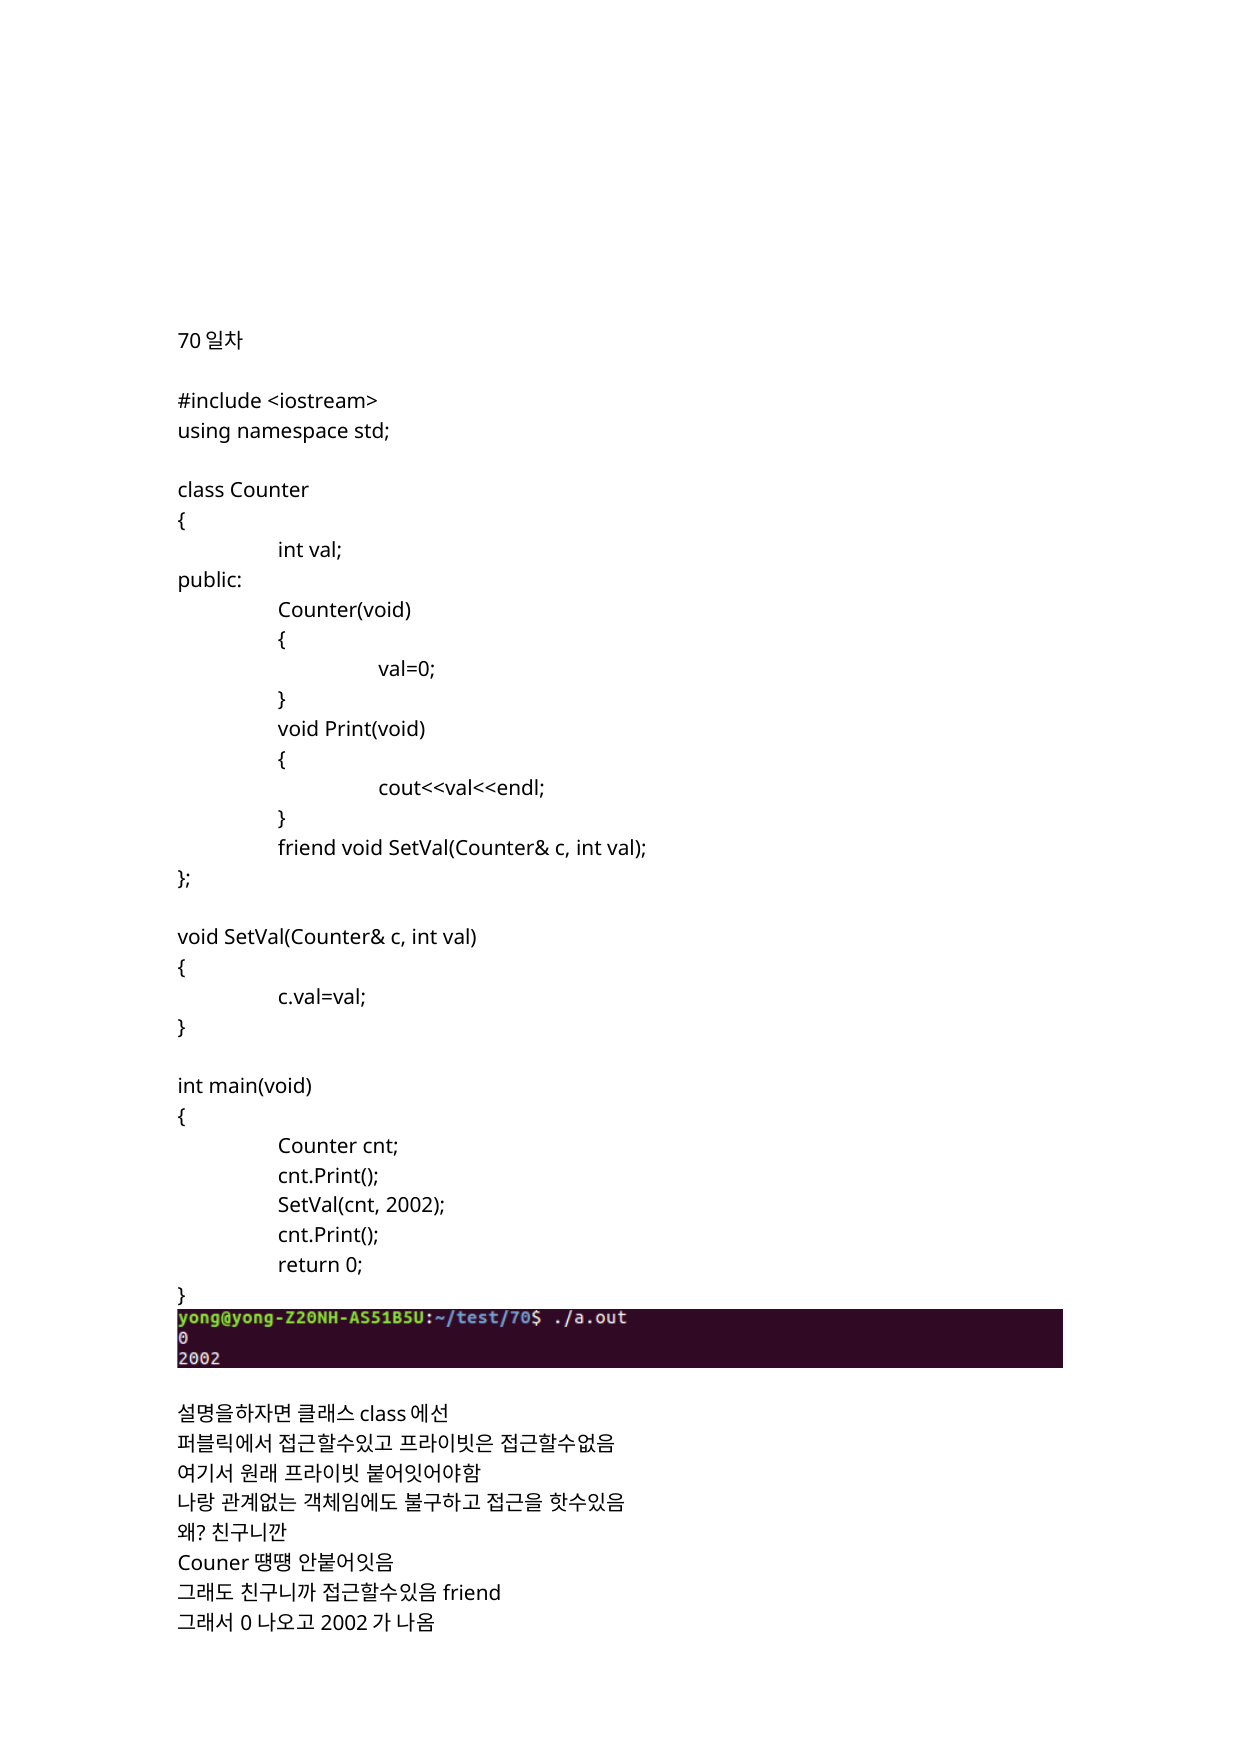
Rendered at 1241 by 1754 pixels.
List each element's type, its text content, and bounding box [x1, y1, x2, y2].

text using namespace std; [177, 416, 1063, 444]
text 그래서 0 나오고 2002가 나옴 [177, 1608, 1063, 1636]
text } [177, 803, 1063, 832]
picture [177, 1309, 1063, 1368]
text }; [177, 863, 1063, 891]
text cout<<val<<endl; [177, 773, 1063, 802]
text int main(void) [177, 1071, 1063, 1100]
text { [177, 505, 1063, 534]
text Counter(void) [177, 595, 1063, 623]
text 퍼블릭에서 접근할수있고 프라이빗은 접근할수없음 [177, 1429, 1063, 1457]
text { [177, 952, 1063, 981]
text } [177, 1280, 1063, 1308]
text } [177, 684, 1063, 713]
text 왜? 친구니깐 [177, 1518, 1063, 1547]
text friend void SetVal(Counter& c, int val); [177, 833, 1063, 862]
text c.val=val; [177, 982, 1063, 1011]
text int val; [177, 535, 1063, 564]
text 나랑 관계없는 객체임에도 불구하고 접근을 핫수있음 [177, 1488, 1063, 1517]
text } [177, 1012, 1063, 1040]
text { [177, 1101, 1063, 1130]
text { [177, 624, 1063, 653]
text cnt.Print(); [177, 1161, 1063, 1189]
text class Counter [177, 476, 1063, 504]
text Counter cnt; [177, 1131, 1063, 1159]
text public: [177, 565, 1063, 593]
text return 0; [177, 1250, 1063, 1279]
text SetVal(cnt, 2002); [177, 1191, 1063, 1219]
text 여기서 원래 프라이빗 붙어잇어야함 [177, 1459, 1063, 1487]
text val=0; [177, 654, 1063, 683]
text 70일차 [177, 327, 1063, 355]
text cnt.Print(); [177, 1220, 1063, 1249]
text 설명을하자면 클래스class에선 [177, 1399, 1063, 1427]
text void Print(void) [177, 714, 1063, 742]
text { [177, 744, 1063, 772]
text void SetVal(Counter& c, int val) [177, 922, 1063, 951]
text Couner 떙떙 안붙어잇음 [177, 1548, 1063, 1576]
text #include <iostream> [177, 386, 1063, 415]
text 그래도 친구니까 접근할수있음 friend [177, 1578, 1063, 1606]
